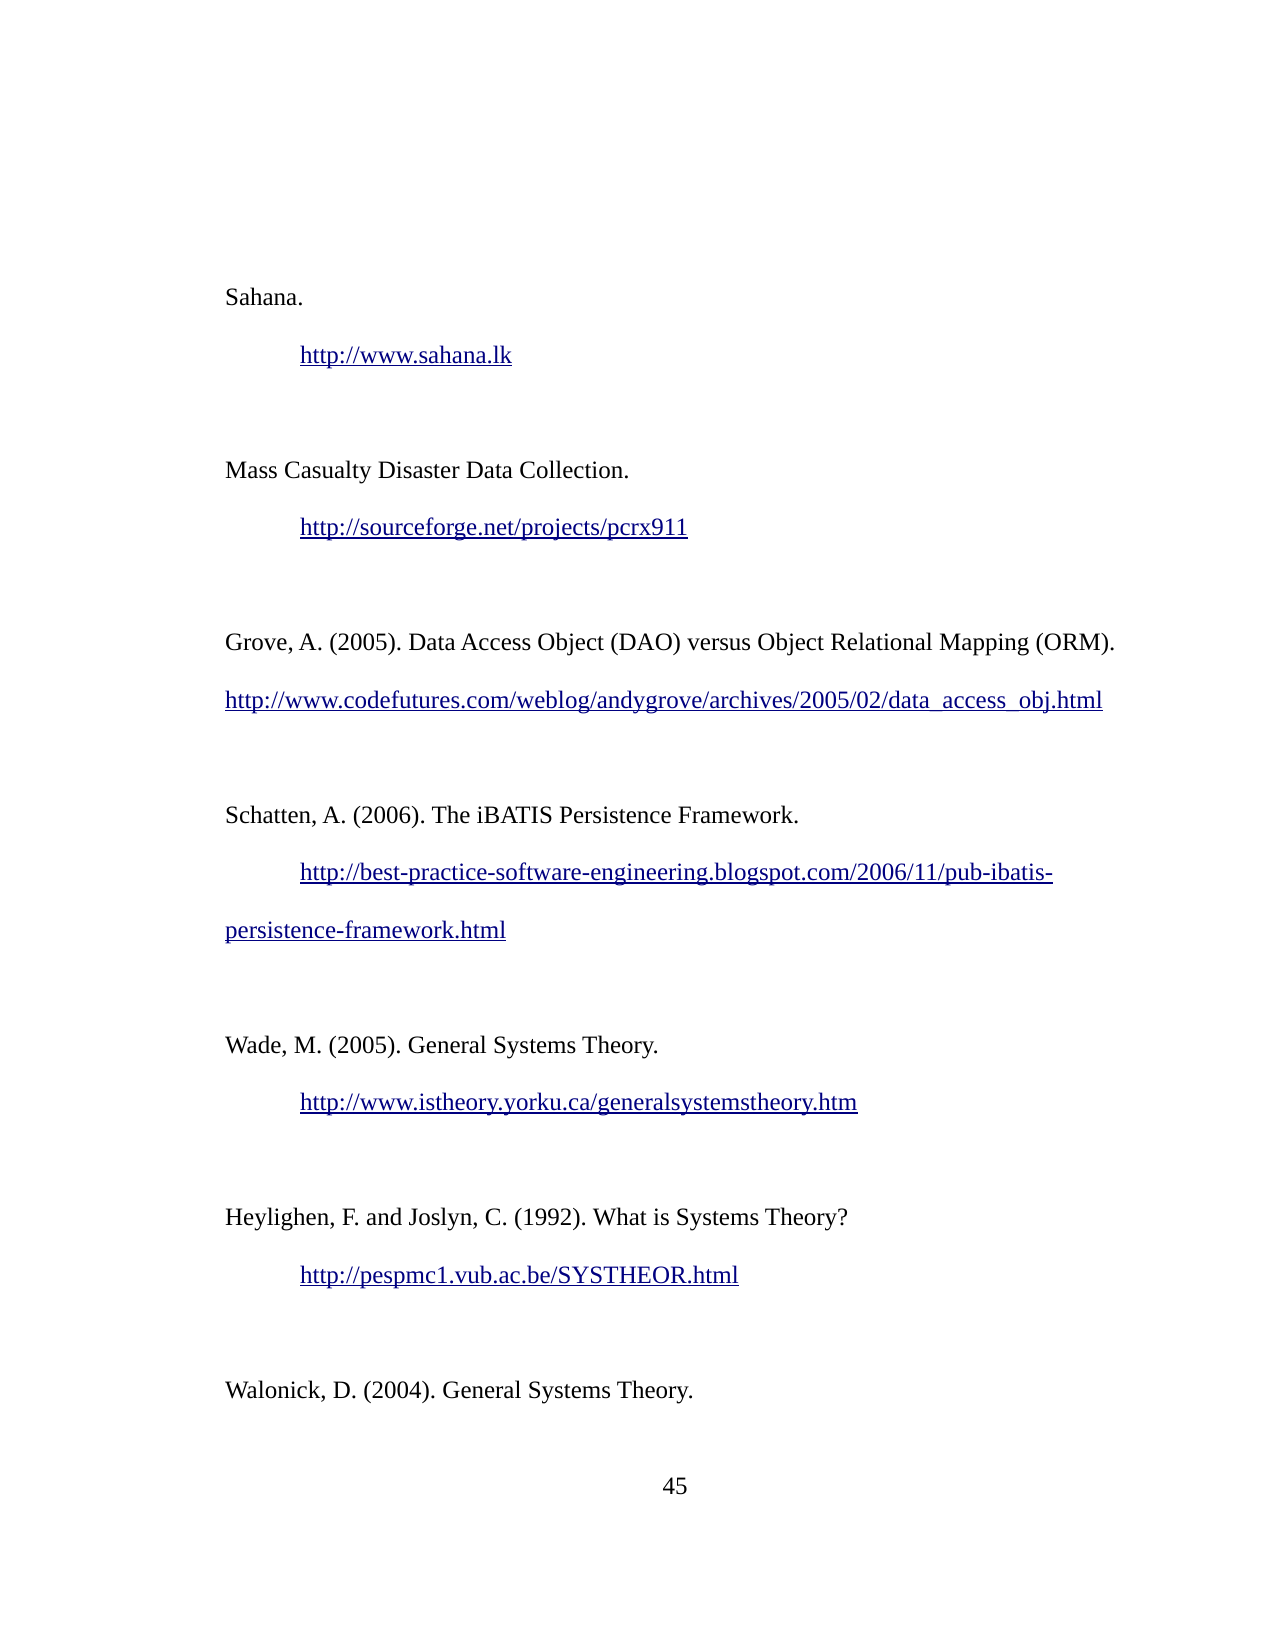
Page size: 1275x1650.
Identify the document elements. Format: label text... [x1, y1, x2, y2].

text http://best-practice-software-engineering.blogspot.com/2006/11/pub-ibatis-persistence-framework.html [225, 857, 1125, 944]
text Wade, M. (2005). General Systems Theory. http://www.istheory.yorku.ca/generalsystemstheory.htm [225, 1030, 1125, 1116]
text http://sourceforge.net/projects/pcrx911 [225, 512, 1125, 541]
text http://pespmc1.vub.ac.be/SYSTHEOR.html [225, 1260, 1125, 1289]
text Walonick, D. (2004). General Systems Theory. [225, 1375, 1125, 1404]
text Mass Casualty Disaster Data Collection. [225, 455, 1125, 484]
text Schatten, A. (2006). The iBATIS Persistence Framework. [225, 800, 1125, 829]
text http://www.sahana.lk [225, 340, 1125, 369]
text Heylighen, F. and Joslyn, C. (1992). What is Systems Theory? [225, 1202, 1125, 1231]
text Grove, A. (2005). Data Access Object (DAO) versus Object Relational Mapping (ORM). http://www.codefutures.com/weblog/andygrove/archives/2005/02/data_access_obj.html [225, 627, 1125, 714]
text Sahana. [225, 282, 1125, 311]
